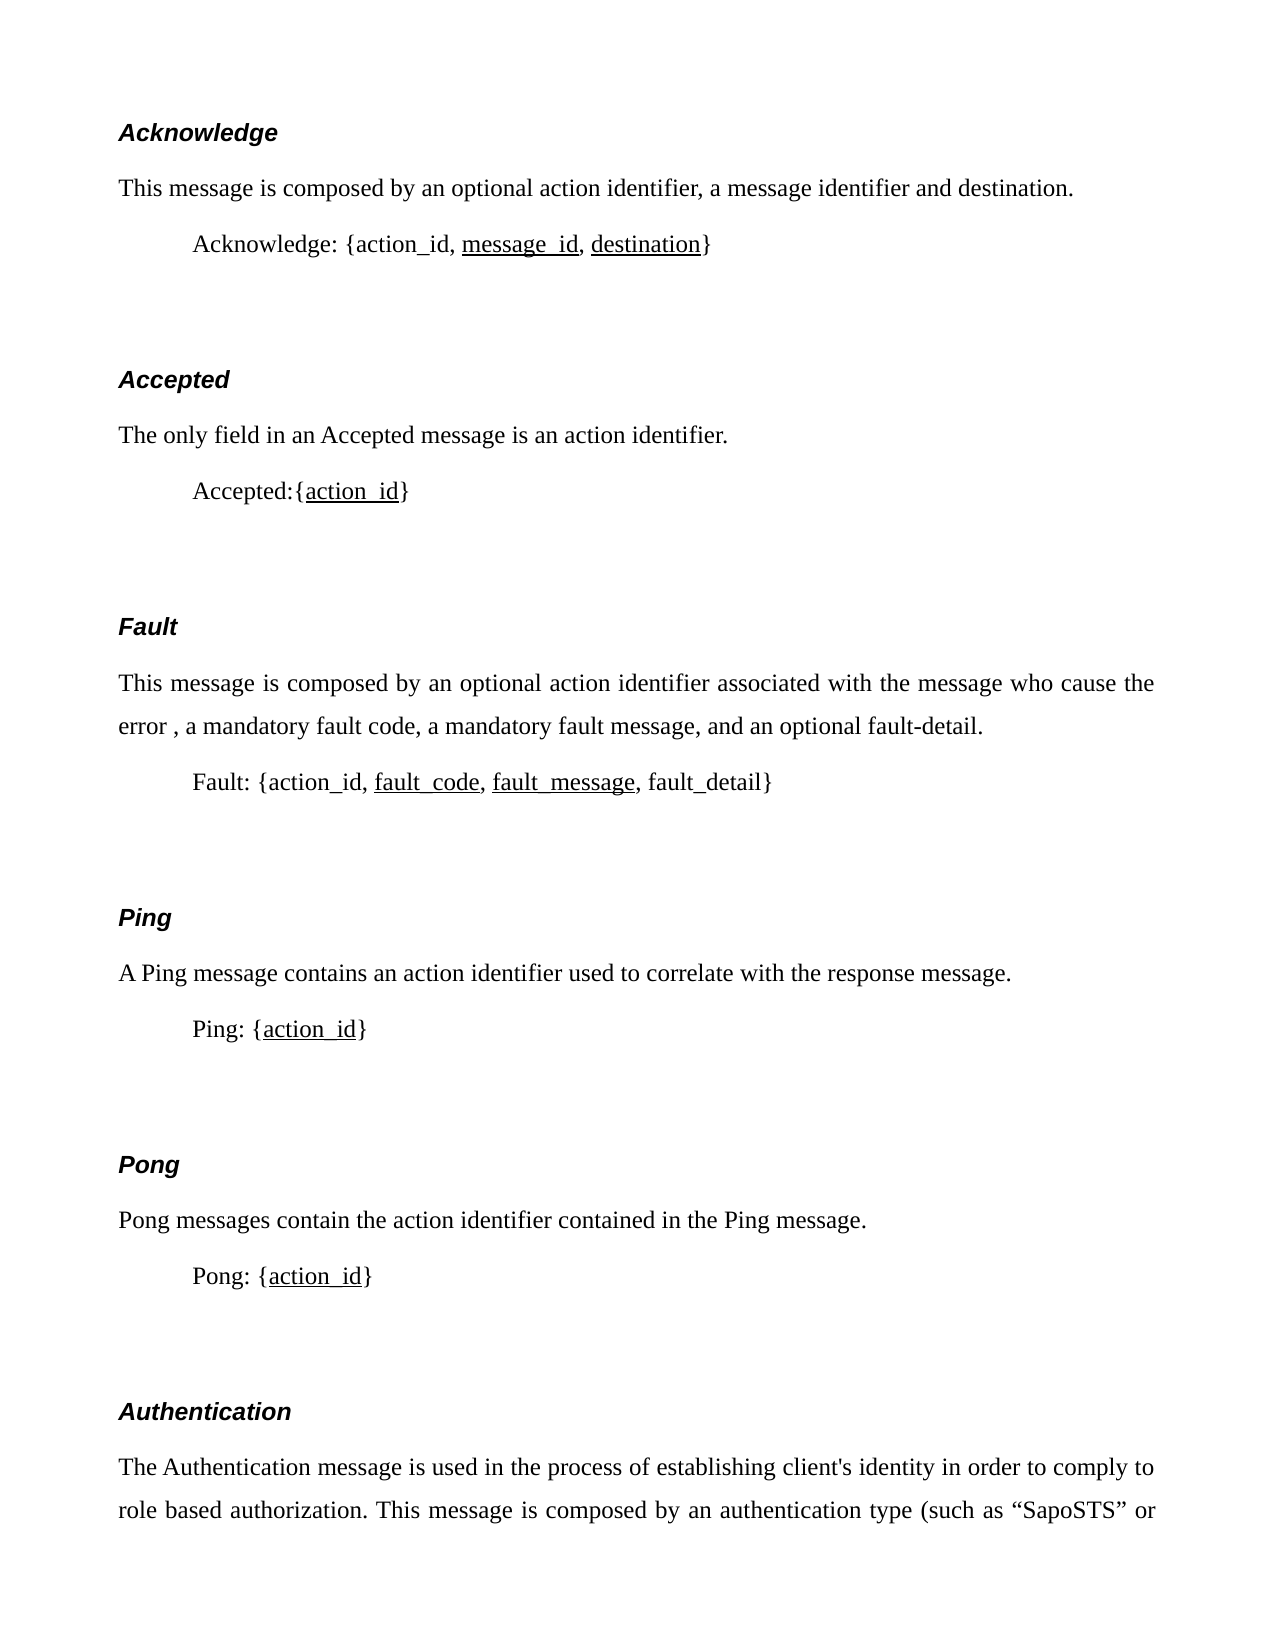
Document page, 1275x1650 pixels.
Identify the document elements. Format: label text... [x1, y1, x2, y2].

text This message is composed by an optional action identifier associated with the message who cause the error , a mandatory fault code, a mandatory fault message, and an optional fault-detail. [118, 668, 1157, 740]
subtitle Ping [118, 903, 1157, 931]
text The only field in an Accepted message is an action identifier. [118, 421, 1157, 449]
text This message is composed by an optional action identifier, a message identifier and destination. [118, 173, 1157, 202]
text The Authentication message is used in the process of establishing client's identity in order to comply to role based authorization. This message is composed by an authentication type (such as “SapoSTS” or [118, 1452, 1157, 1524]
subtitle Acknowledge [118, 118, 1157, 147]
text Acknowledge: {action_id, message_id, destination} [118, 229, 1157, 258]
text Accepted:{action_id} [118, 476, 1157, 505]
text Pong: {action_id} [118, 1261, 1157, 1290]
subtitle Accepted [118, 365, 1157, 394]
subtitle Fault [118, 612, 1157, 641]
text Pong messages contain the action identifier contained in the Ping message. [118, 1205, 1157, 1234]
subtitle Authentication [118, 1397, 1157, 1426]
text Fault: {action_id, fault_code, fault_message, fault_detail} [118, 767, 1157, 795]
subtitle Pong [118, 1150, 1157, 1178]
text A Ping message contains an action identifier used to correlate with the response message. [118, 958, 1157, 987]
text Ping: {action_id} [118, 1014, 1157, 1042]
